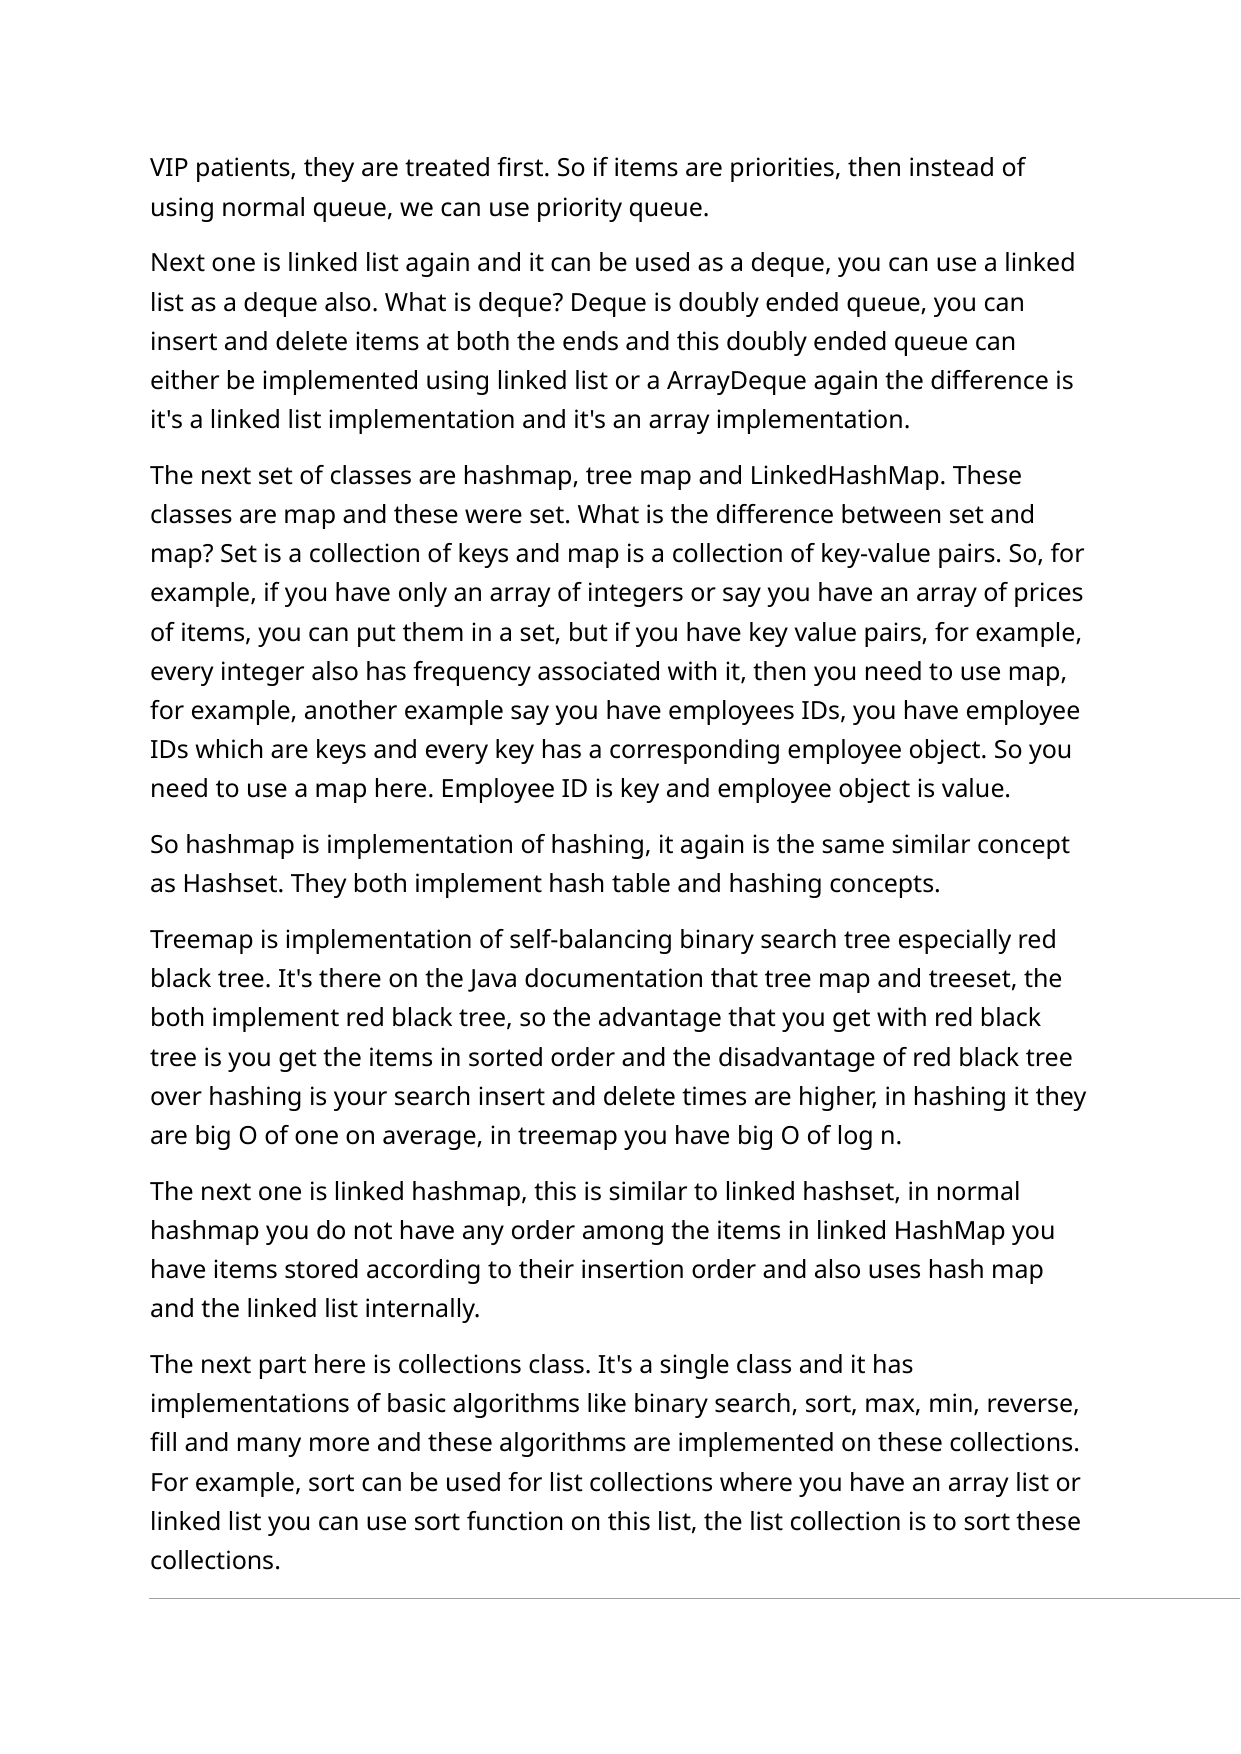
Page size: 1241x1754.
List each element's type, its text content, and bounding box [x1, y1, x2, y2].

text The next part here is collections class. It's a single class and it has implementations of basic algorithms like binary search, sort, max, min, reverse, fill and many more and these algorithms are implemented on these collections. For example, sort can be used for list collections where you have an array list or linked list you can use sort function on this list, the list collection is to sort these collections. [150, 1347, 1090, 1577]
text The next set of classes are hashmap, tree map and LinkedHashMap. These classes are map and these were set. What is the difference between set and map? Set is a collection of keys and map is a collection of key-value pairs. So, for example, if you have only an array of integers or say you have an array of prices of items, you can put them in a set, but if you have key value pairs, for example, every integer also has frequency associated with it, then you need to use map, for example, another example say you have employees IDs, you have employee IDs which are keys and every key has a corresponding employee object. So you need to use a map here. Employee ID is key and employee object is value. [150, 457, 1090, 805]
text So hashmap is implementation of hashing, it again is the same similar concept as Hashset. They both implement hash table and hashing concepts. [150, 827, 1090, 900]
text Next one is linked list again and it can be used as a deque, you can use a linked list as a deque also. What is deque? Deque is doubly ended queue, you can insert and delete items at both the ends and this doubly ended queue can either be implemented using linked list or a ArrayDeque again the difference is it's a linked list implementation and it's an array implementation. [150, 245, 1090, 436]
text The next one is linked hashmap, this is similar to linked hashset, in normal hashmap you do not have any order among the items in linked HashMap you have items stored according to their insertion order and also uses hash map and the linked list internally. [150, 1173, 1090, 1325]
text VIP patients, they are treated first. So if items are priorities, then instead of using normal queue, we can use priority queue. [150, 150, 1090, 223]
text Treemap is implementation of self-balancing binary search tree especially red black tree. It's there on the Java documentation that tree map and treeset, the both implement red black tree, so the advantage that you get with red black tree is you get the items in sorted order and the disadvantage of red black tree over hashing is your search insert and delete times are higher, in hashing it they are big O of one on average, in treemap you have big O of log n. [150, 922, 1090, 1152]
